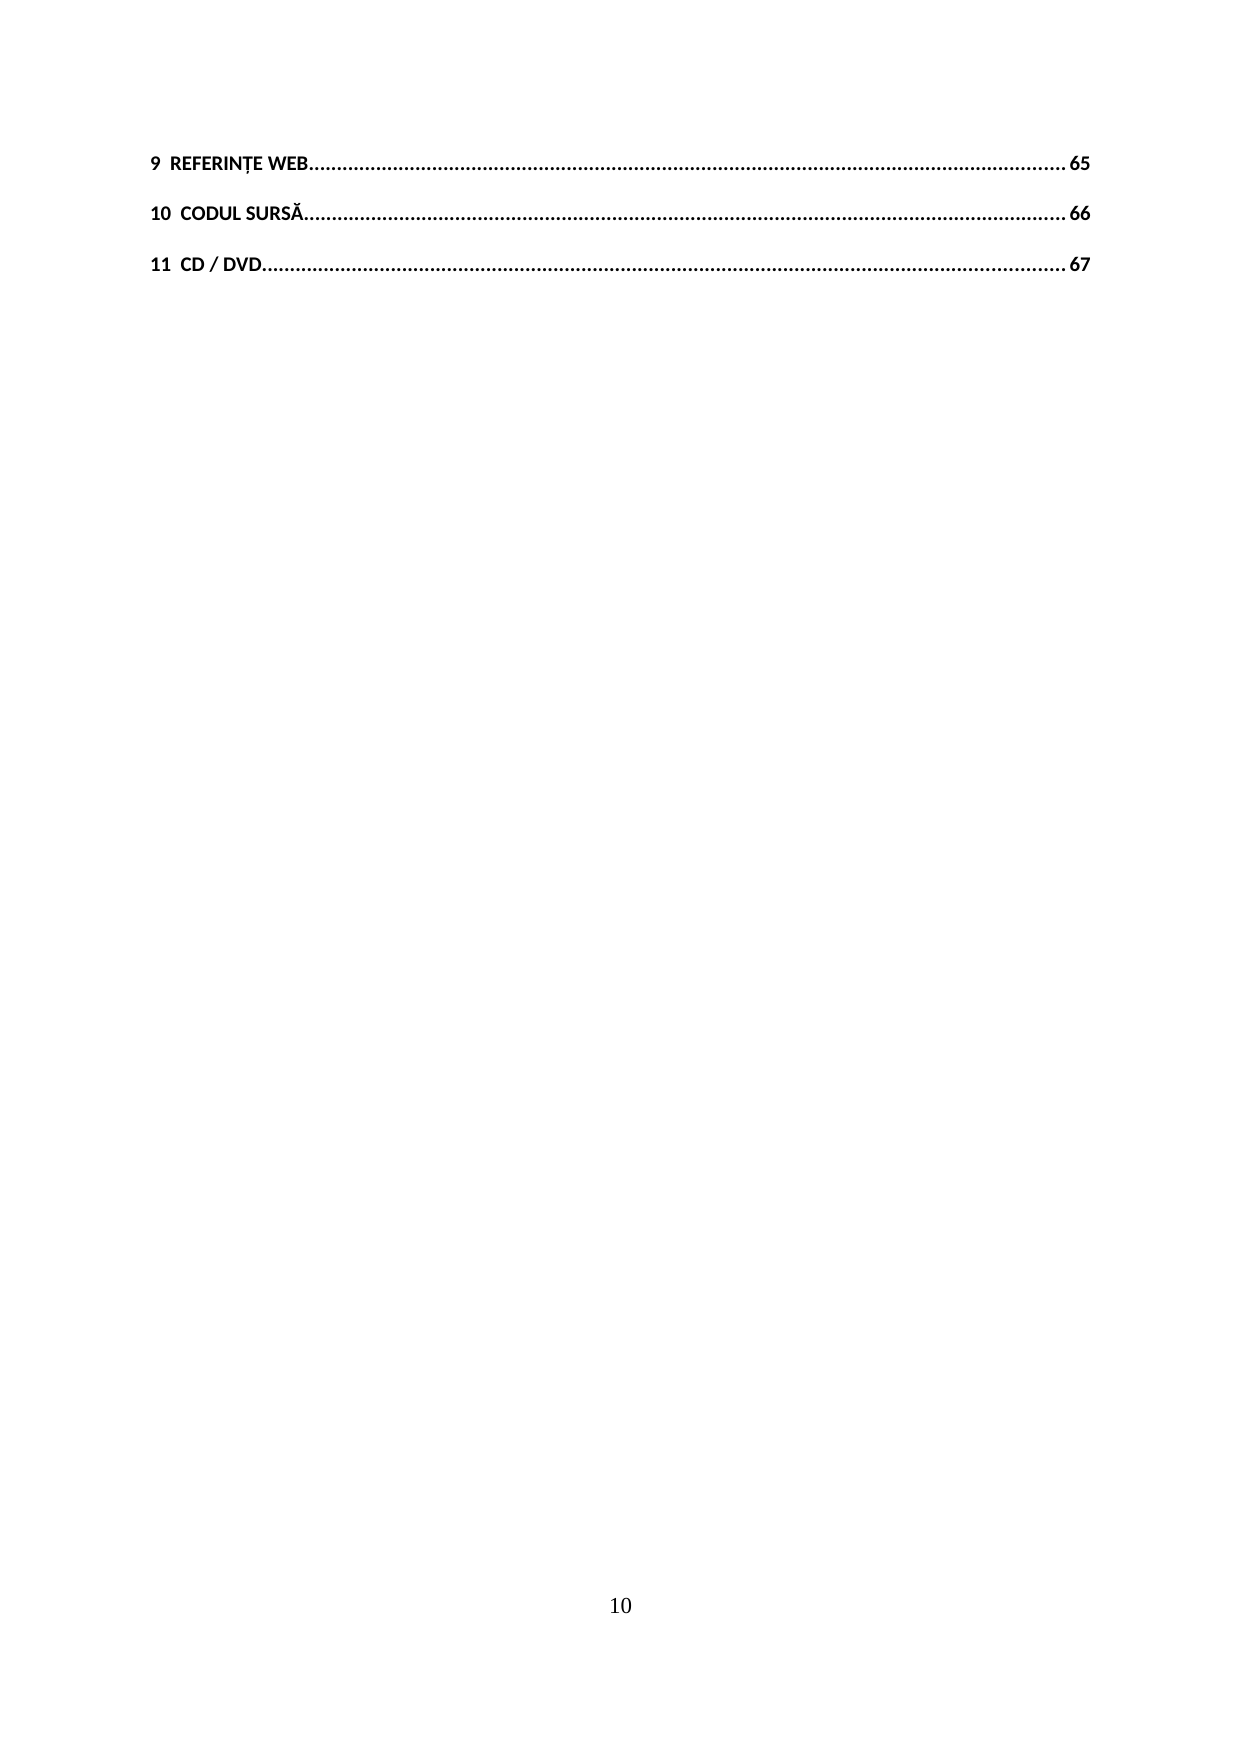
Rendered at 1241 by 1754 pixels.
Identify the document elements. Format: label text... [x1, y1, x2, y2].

text 11 CD / DVD 67 [150, 251, 1091, 277]
text 9 Referințe web 65 [150, 150, 1091, 175]
text 10 Codul sursă 66 [150, 201, 1091, 226]
